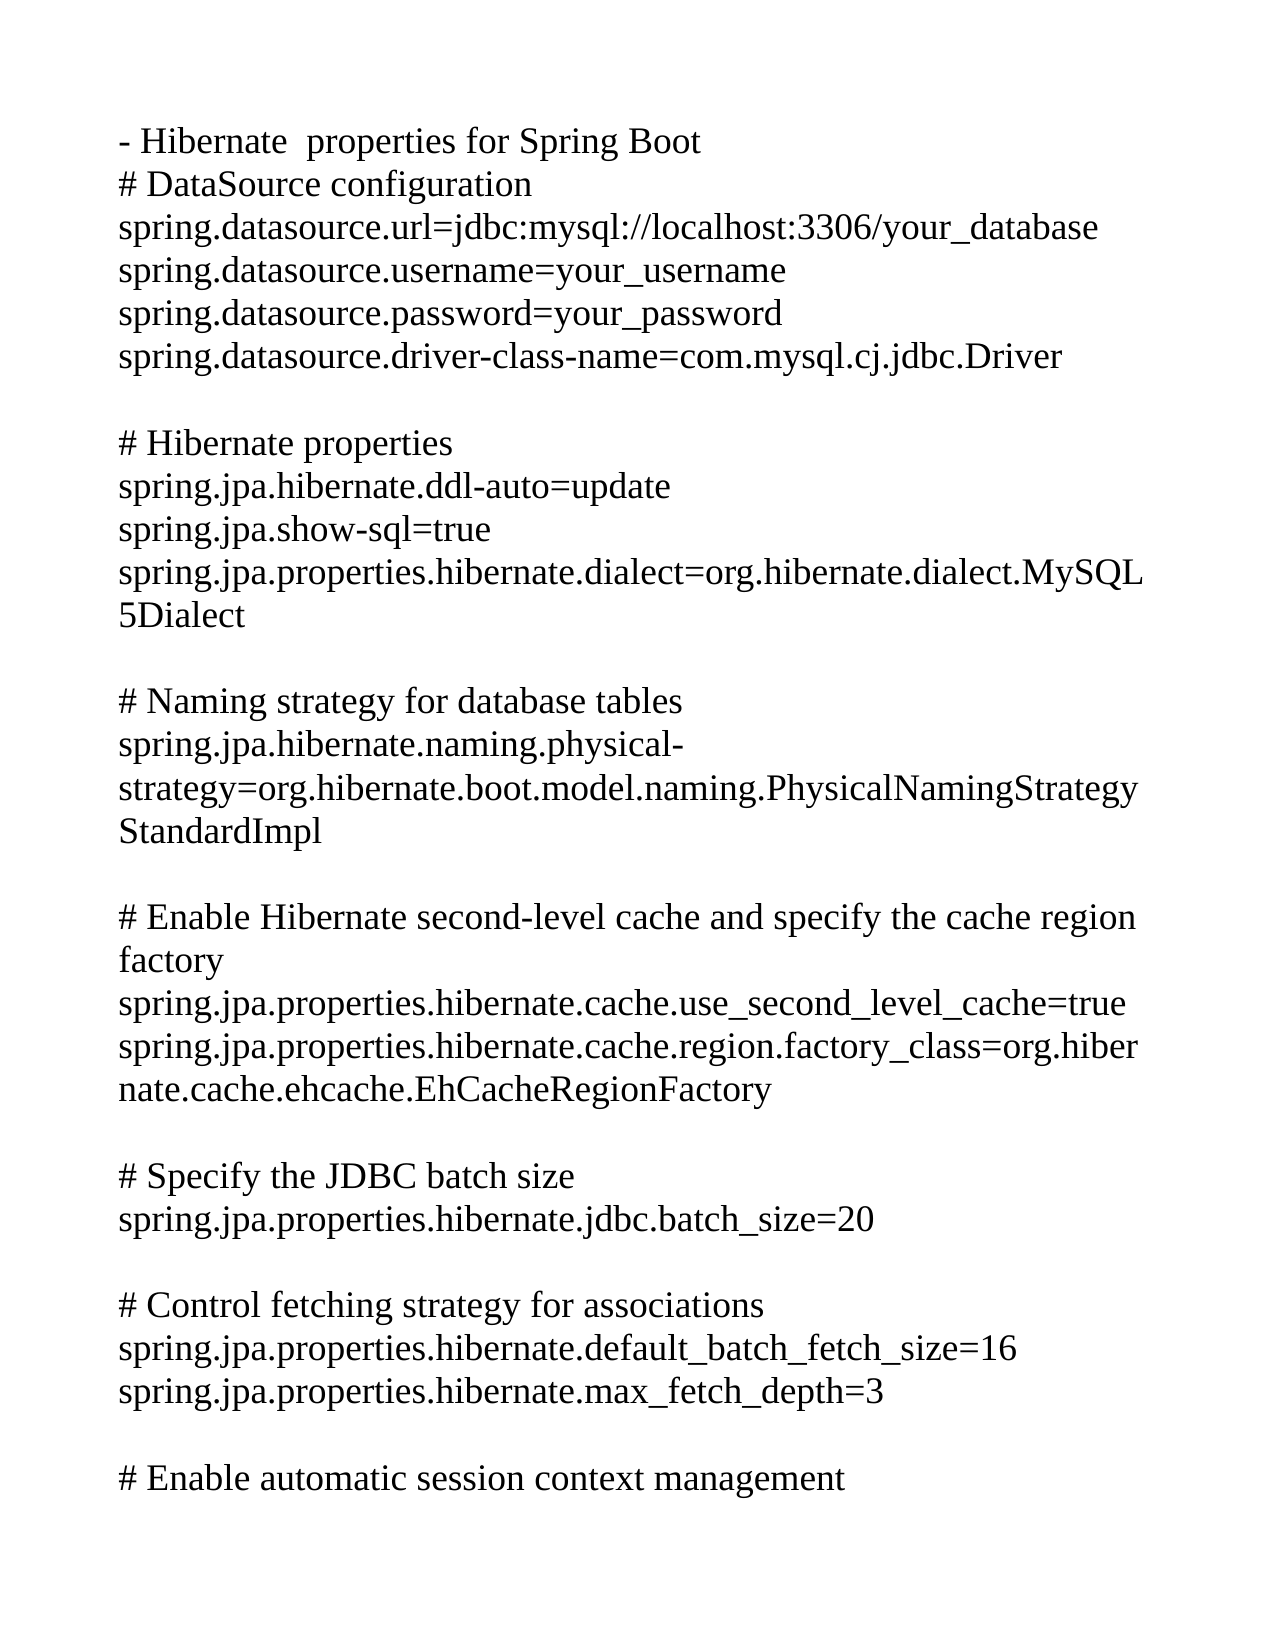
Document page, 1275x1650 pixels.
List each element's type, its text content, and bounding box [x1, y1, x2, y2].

text # DataSource configuration spring.datasource.url=jdbc:mysql://localhost:3306/your_database spring.datasource.username=your_username spring.datasource.password=your_password spring.datasource.driver-class-name=com.mysql.cj.jdbc.Driver # Hibernate properties spring.jpa.hibernate.ddl-auto=update spring.jpa.show-sql=true spring.jpa.properties.hibernate.dialect=org.hibernate.dialect.MySQL5Dialect # Naming strategy for database tables spring.jpa.hibernate.naming.physical-strategy=org.hibernate.boot.model.naming.PhysicalNamingStrategyStandardImpl # Enable Hibernate second-level cache and specify the cache region factory spring.jpa.properties.hibernate.cache.use_second_level_cache=true spring.jpa.properties.hibernate.cache.region.factory_class=org.hibernate.cache.ehcache.EhCacheRegionFactory # Specify the JDBC batch size spring.jpa.properties.hibernate.jdbc.batch_size=20 # Control fetching strategy for associations spring.jpa.properties.hibernate.default_batch_fetch_size=16 spring.jpa.properties.hibernate.max_fetch_depth=3 # Enable automatic session context management [118, 161, 1157, 1498]
text - Hibernate properties for Spring Boot [118, 118, 1157, 161]
